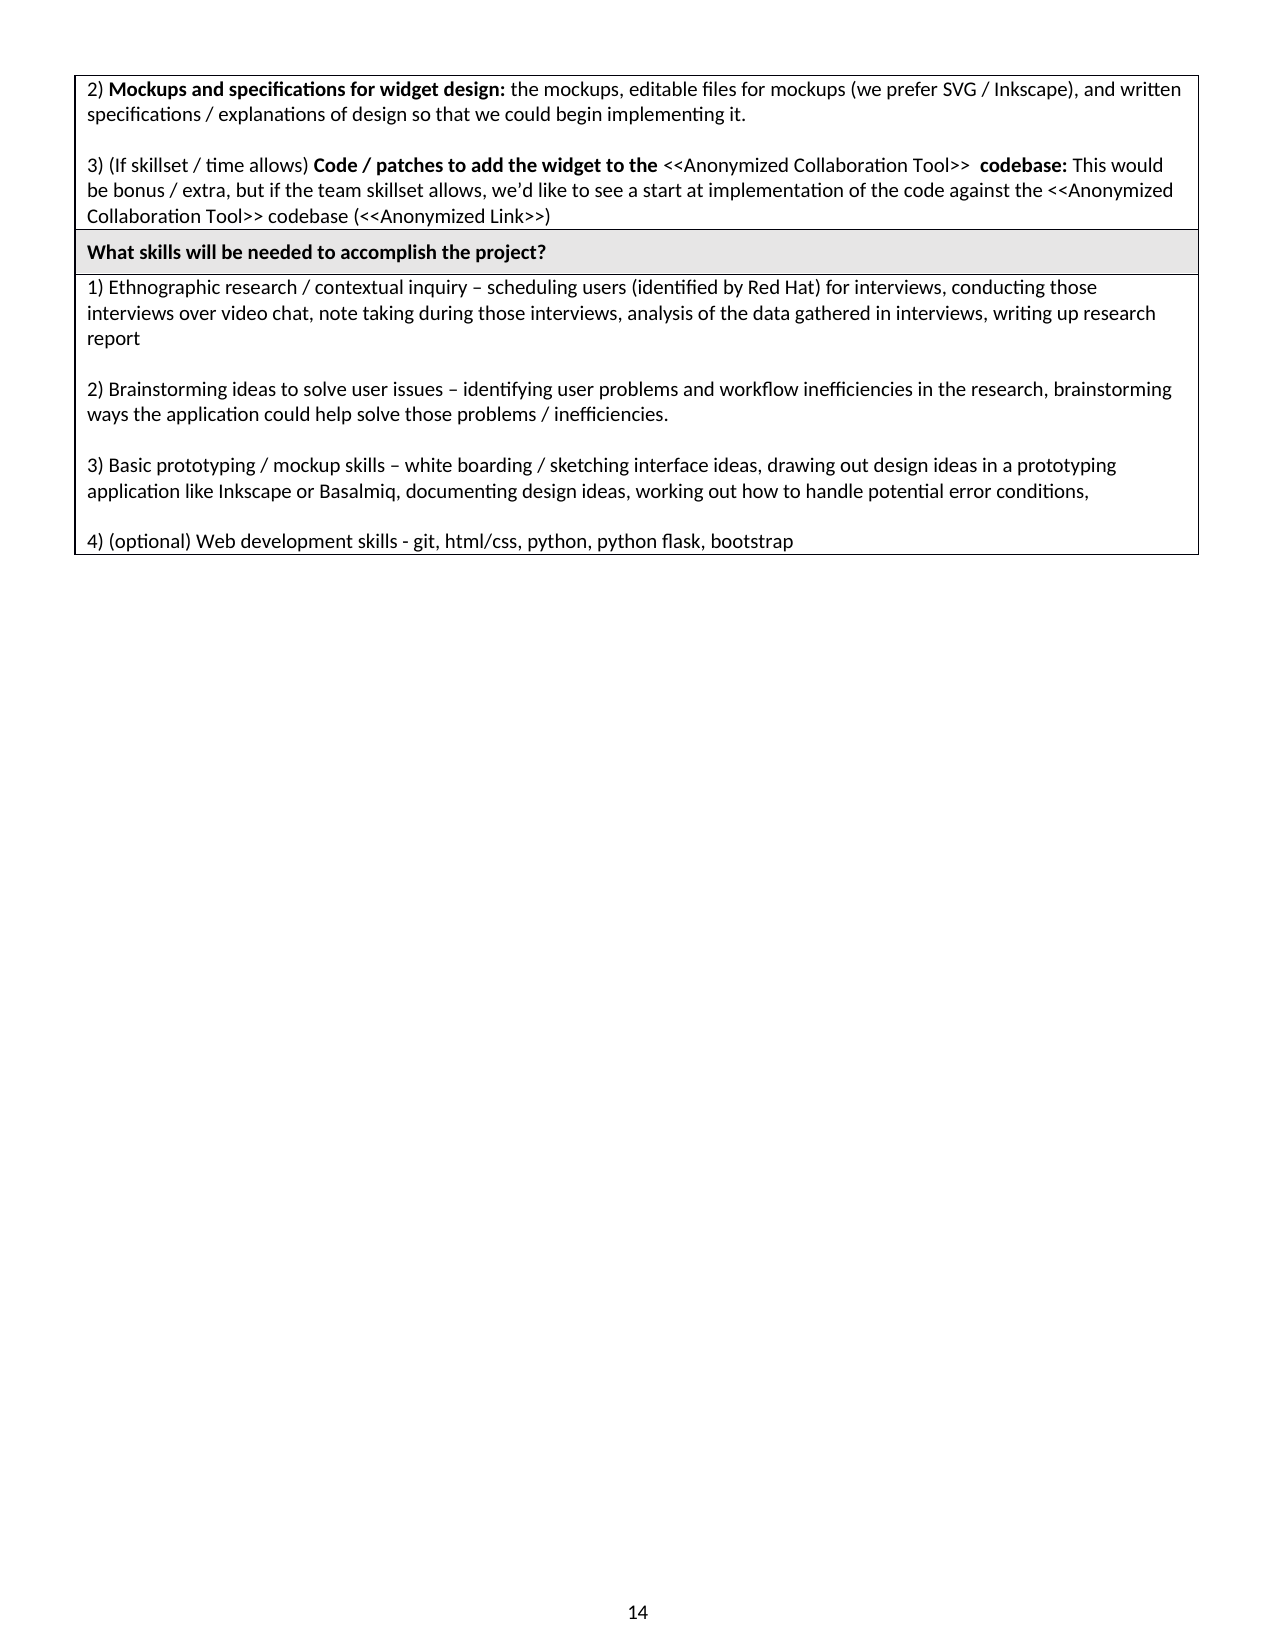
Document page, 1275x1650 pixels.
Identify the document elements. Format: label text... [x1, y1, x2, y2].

table_cell 1) Ethnographic research / contextual inquiry – scheduling users (identified by Red Hat) for interviews, conducting those interviews over video chat, note taking during those interviews, analysis of the data gathered in interviews, writing up research report 2) Brainstorming ideas to solve user issues – identifying user problems and workflow inefficiencies in the research, brainstorming ways the application could help solve those problems / inefficiencies. 3) Basic prototyping / mockup skills – white boarding / sketching interface ideas, drawing out design ideas in a prototyping application like Inkscape or Basalmiq, documenting design ideas, working out how to handle potential error conditions, 4) (optional) Web development skills - git, html/css, python, python flask, bootstrap [76, 275, 1198, 554]
table_cell What skills will be needed to accomplish the project? [76, 230, 1198, 273]
table_cell 2) Mockups and specifications for widget design: the mockups, editable files for mockups (we prefer SVG / Inkscape), and written specifications / explanations of design so that we could begin implementing it. 3) (If skillset / time allows) Code / patches to add the widget to the <<Anonymized Collaboration Tool>> codebase: This would be bonus / extra, but if the team skillset allows, we’d like to see a start at implementation of the code against the <<Anonymized Collaboration Tool>> codebase (<<Anonymized Link>>) [76, 76, 1198, 228]
